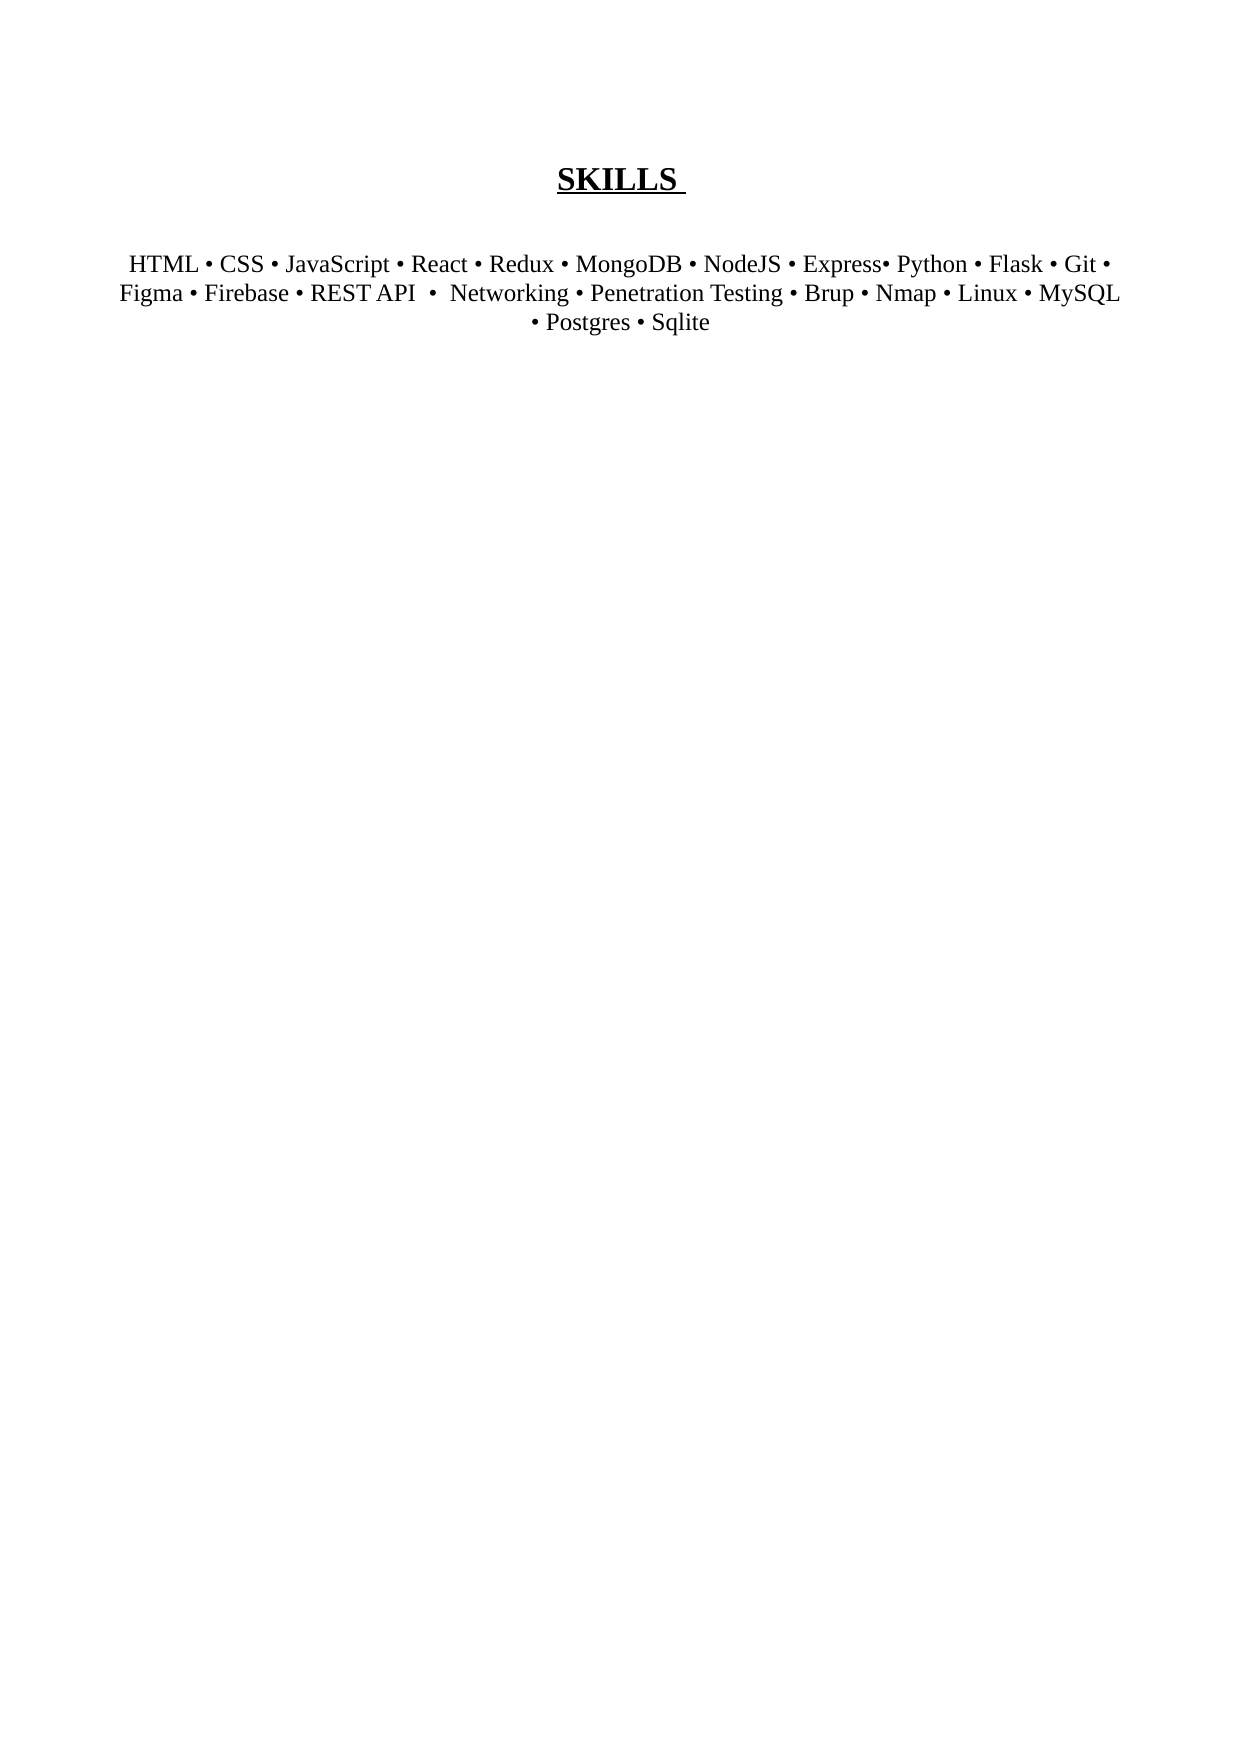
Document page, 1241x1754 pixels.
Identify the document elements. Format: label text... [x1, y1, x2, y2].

text SKILLS [118, 159, 1124, 197]
text HTML • CSS • JavaScript • React • Redux • MongoDB • NodeJS • Express• Python • Flask • Git • Figma • Firebase • REST API • Networking • Penetration Testing • Brup • Nmap • Linux • MySQL • Postgres • Sqlite [118, 249, 1122, 336]
